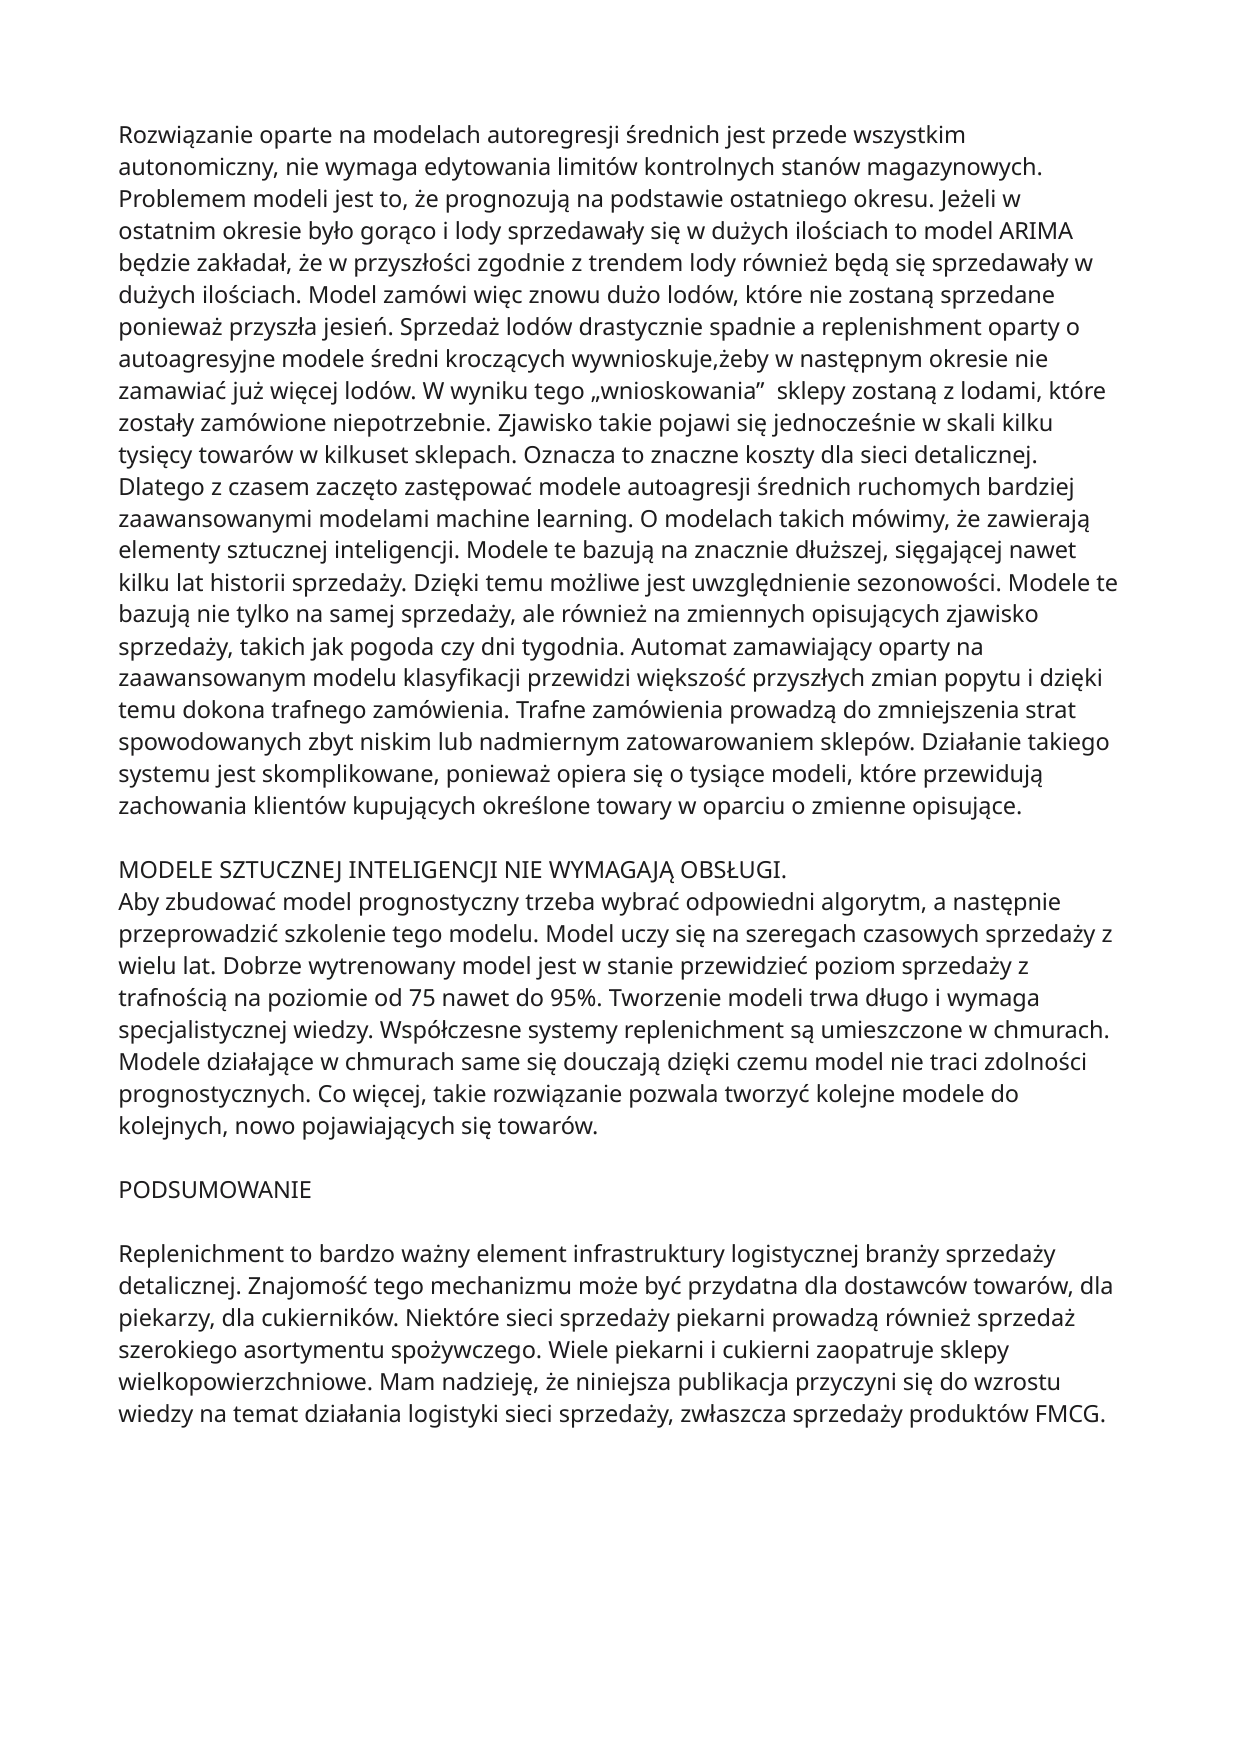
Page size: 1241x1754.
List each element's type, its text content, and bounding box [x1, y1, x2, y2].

text MODELE SZTUCZNEJ INTELIGENCJI NIE WYMAGAJĄ OBSŁUGI. [118, 854, 1122, 886]
text Replenichment to bardzo ważny element infrastruktury logistycznej branży sprzedaży detalicznej. Znajomość tego mechanizmu może być przydatna dla dostawców towarów, dla piekarzy, dla cukierników. Niektóre sieci sprzedaży piekarni prowadzą również sprzedaż szerokiego asortymentu spożywczego. Wiele piekarni i cukierni zaopatruje sklepy wielkopowierzchniowe. Mam nadzieję, że niniejsza publikacja przyczyni się do wzrostu wiedzy na temat działania logistyki sieci sprzedaży, zwłaszcza sprzedaży produktów FMCG. [118, 1237, 1122, 1429]
text Rozwiązanie oparte na modelach autoregresji średnich jest przede wszystkim autonomiczny, nie wymaga edytowania limitów kontrolnych stanów magazynowych. Problemem modeli jest to, że prognozują na podstawie ostatniego okresu. Jeżeli w ostatnim okresie było gorąco i lody sprzedawały się w dużych ilościach to model ARIMA będzie zakładał, że w przyszłości zgodnie z trendem lody również będą się sprzedawały w dużych ilościach. Model zamówi więc znowu dużo lodów, które nie zostaną sprzedane ponieważ przyszła jesień. Sprzedaż lodów drastycznie spadnie a replenishment oparty o autoagresyjne modele średni kroczących wywnioskuje,żeby w następnym okresie nie zamawiać już więcej lodów. W wyniku tego „wnioskowania” sklepy zostaną z lodami, które zostały zamówione niepotrzebnie. Zjawisko takie pojawi się jednocześnie w skali kilku tysięcy towarów w kilkuset sklepach. Oznacza to znaczne koszty dla sieci detalicznej. Dlatego z czasem zaczęto zastępować modele autoagresji średnich ruchomych bardziej zaawansowanymi modelami machine learning. O modelach takich mówimy, że zawierają elementy sztucznej inteligencji. Modele te bazują na znacznie dłuższej, sięgającej nawet kilku lat historii sprzedaży. Dzięki temu możliwe jest uwzględnienie sezonowości. Modele te bazują nie tylko na samej sprzedaży, ale również na zmiennych opisujących zjawisko sprzedaży, takich jak pogoda czy dni tygodnia. Automat zamawiający oparty na zaawansowanym modelu klasyfikacji przewidzi większość przyszłych zmian popytu i dzięki temu dokona trafnego zamówienia. Trafne zamówienia prowadzą do zmniejszenia strat spowodowanych zbyt niskim lub nadmiernym zatowarowaniem sklepów. Działanie takiego systemu jest skomplikowane, ponieważ opiera się o tysiące modeli, które przewidują zachowania klientów kupujących określone towary w oparciu o zmienne opisujące. [118, 118, 1122, 822]
text PODSUMOWANIE [118, 1173, 1122, 1205]
text Aby zbudować model prognostyczny trzeba wybrać odpowiedni algorytm, a następnie przeprowadzić szkolenie tego modelu. Model uczy się na szeregach czasowych sprzedaży z wielu lat. Dobrze wytrenowany model jest w stanie przewidzieć poziom sprzedaży z trafnością na poziomie od 75 nawet do 95%. Tworzenie modeli trwa długo i wymaga specjalistycznej wiedzy. Współczesne systemy replenichment są umieszczone w chmurach. Modele działające w chmurach same się douczają dzięki czemu model nie traci zdolności prognostycznych. Co więcej, takie rozwiązanie pozwala tworzyć kolejne modele do kolejnych, nowo pojawiających się towarów. [118, 886, 1122, 1141]
